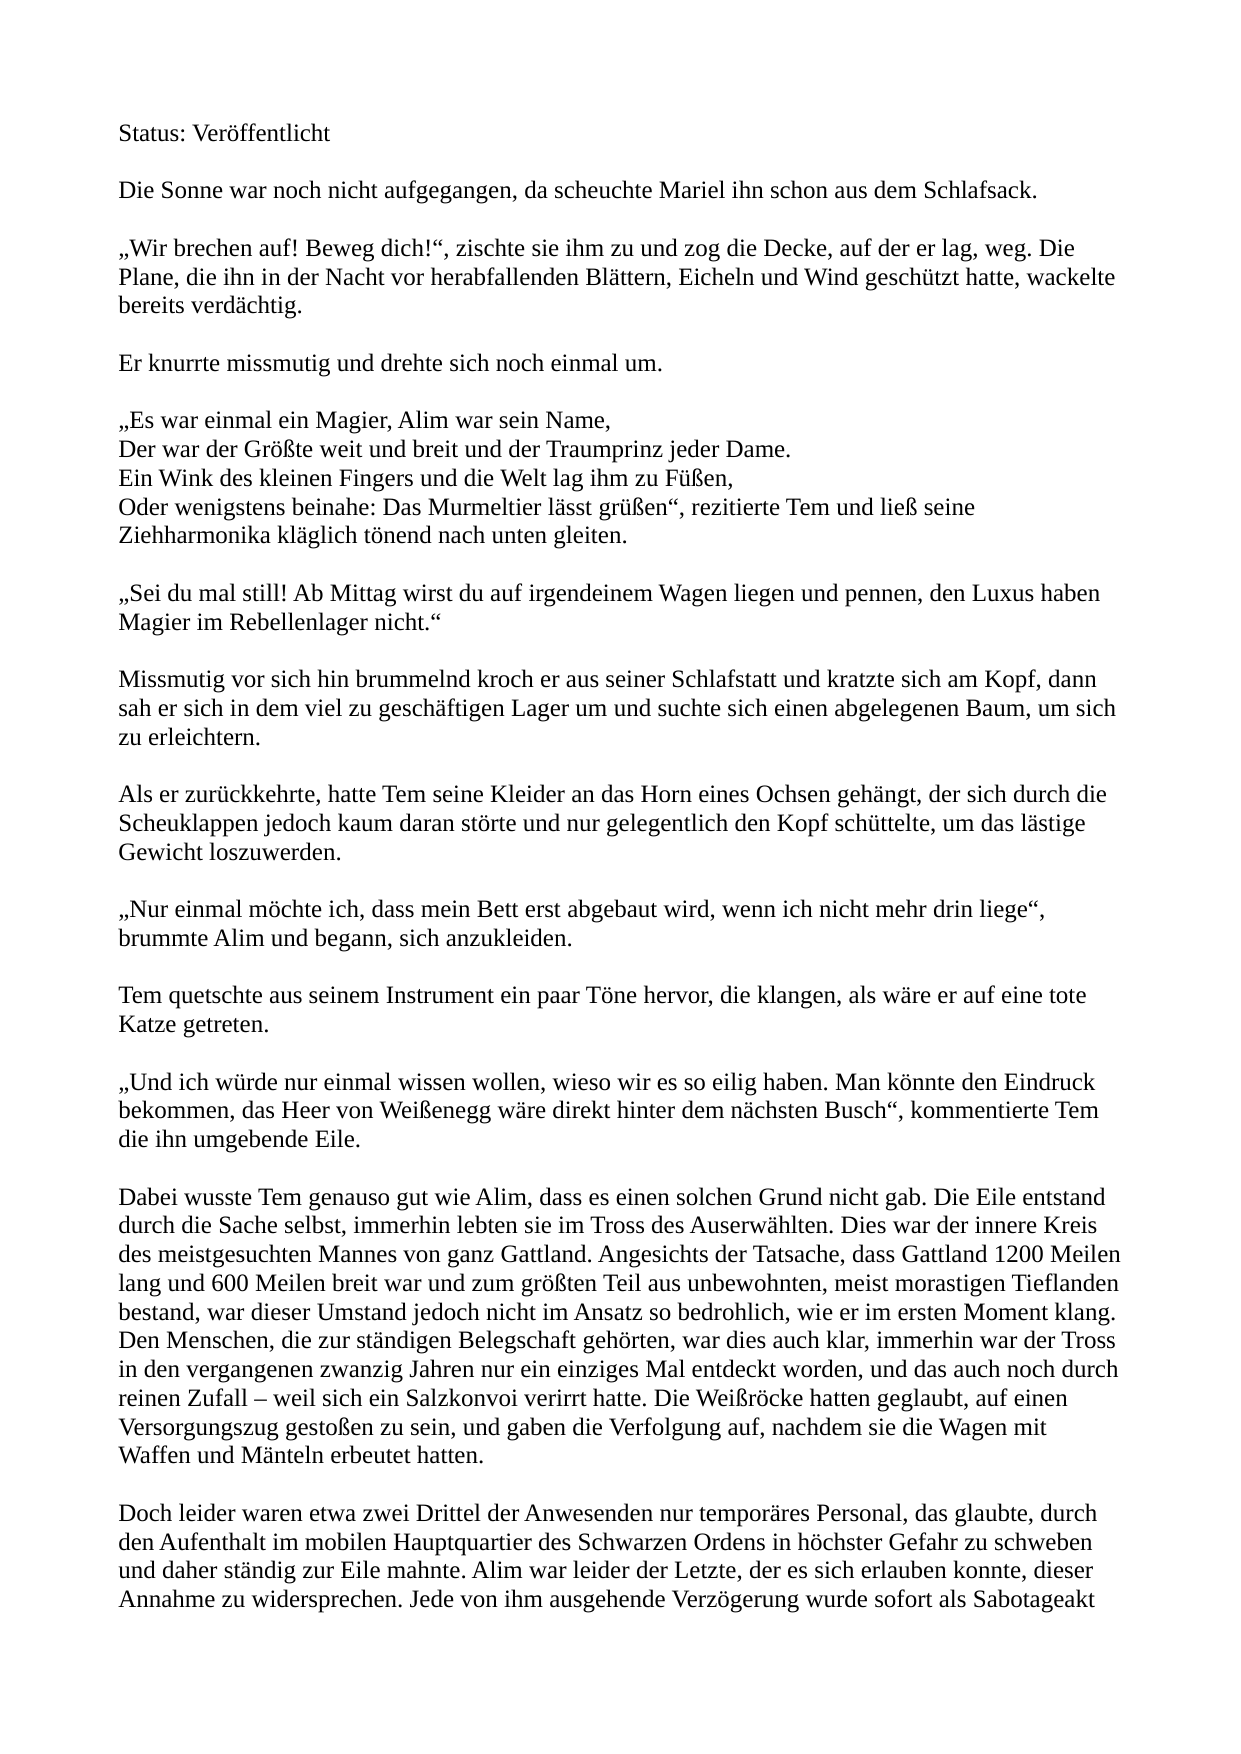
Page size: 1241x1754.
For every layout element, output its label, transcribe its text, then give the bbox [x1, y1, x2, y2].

text Die Sonne war noch nicht aufgegangen, da scheuchte Mariel ihn schon aus dem Schlafsack. „Wir brechen auf! Beweg dich!“, zischte sie ihm zu und zog die Decke, auf der er lag, weg. Die Plane, die ihn in der Nacht vor herabfallenden Blättern, Eicheln und Wind geschützt hatte, wackelte bereits verdächtig. Er knurrte missmutig und drehte sich noch einmal um. „Es war einmal ein Magier, Alim war sein Name, Der war der Größte weit und breit und der Traumprinz jeder Dame. Ein Wink des kleinen Fingers und die Welt lag ihm zu Füßen, Oder wenigstens beinahe: Das Murmeltier lässt grüßen“, rezitierte Tem und ließ seine Ziehharmonika kläglich tönend nach unten gleiten. „Sei du mal still! Ab Mittag wirst du auf irgendeinem Wagen liegen und pennen, den Luxus haben Magier im Rebellenlager nicht.“ Missmutig vor sich hin brummelnd kroch er aus seiner Schlafstatt und kratzte sich am Kopf, dann sah er sich in dem viel zu geschäftigen Lager um und suchte sich einen abgelegenen Baum, um sich zu erleichtern. Als er zurückkehrte, hatte Tem seine Kleider an das Horn eines Ochsen gehängt, der sich durch die Scheuklappen jedoch kaum daran störte und nur gelegentlich den Kopf schüttelte, um das lästige Gewicht loszuwerden. „Nur einmal möchte ich, dass mein Bett erst abgebaut wird, wenn ich nicht mehr drin liege“, brummte Alim und begann, sich anzukleiden. Tem quetschte aus seinem Instrument ein paar Töne hervor, die klangen, als wäre er auf eine tote Katze getreten. „Und ich würde nur einmal wissen wollen, wieso wir es so eilig haben. Man könnte den Eindruck bekommen, das Heer von Weißenegg wäre direkt hinter dem nächsten Busch“, kommentierte Tem die ihn umgebende Eile. Dabei wusste Tem genauso gut wie Alim, dass es einen solchen Grund nicht gab. Die Eile entstand durch die Sache selbst, immerhin lebten sie im Tross des Auserwählten. Dies war der innere Kreis des meistgesuchten Mannes von ganz Gattland. Angesichts der Tatsache, dass Gattland 1200 Meilen lang und 600 Meilen breit war und zum größten Teil aus unbewohnten, meist morastigen Tieflanden bestand, war dieser Umstand jedoch nicht im Ansatz so bedrohlich, wie er im ersten Moment klang. Den Menschen, die zur ständigen Belegschaft gehörten, war dies auch klar, immerhin war der Tross in den vergangenen zwanzig Jahren nur ein einziges Mal entdeckt worden, und das auch noch durch reinen Zufall – weil sich ein Salzkonvoi verirrt hatte. Die Weißröcke hatten geglaubt, auf einen Versorgungszug gestoßen zu sein, und gaben die Verfolgung auf, nachdem sie die Wagen mit Waffen und Mänteln erbeutet hatten. Doch leider waren etwa zwei Drittel der Anwesenden nur temporäres Personal, das glaubte, durch den Aufenthalt im mobilen Hauptquartier des Schwarzen Ordens in höchster Gefahr zu schweben und daher ständig zur Eile mahnte. Alim war leider der Letzte, der es sich erlauben konnte, dieser Annahme zu widersprechen. Jede von ihm ausgehende Verzögerung wurde sofort als Sabotageakt [118, 176, 1122, 1613]
text Status: Veröffentlicht [118, 118, 1122, 147]
